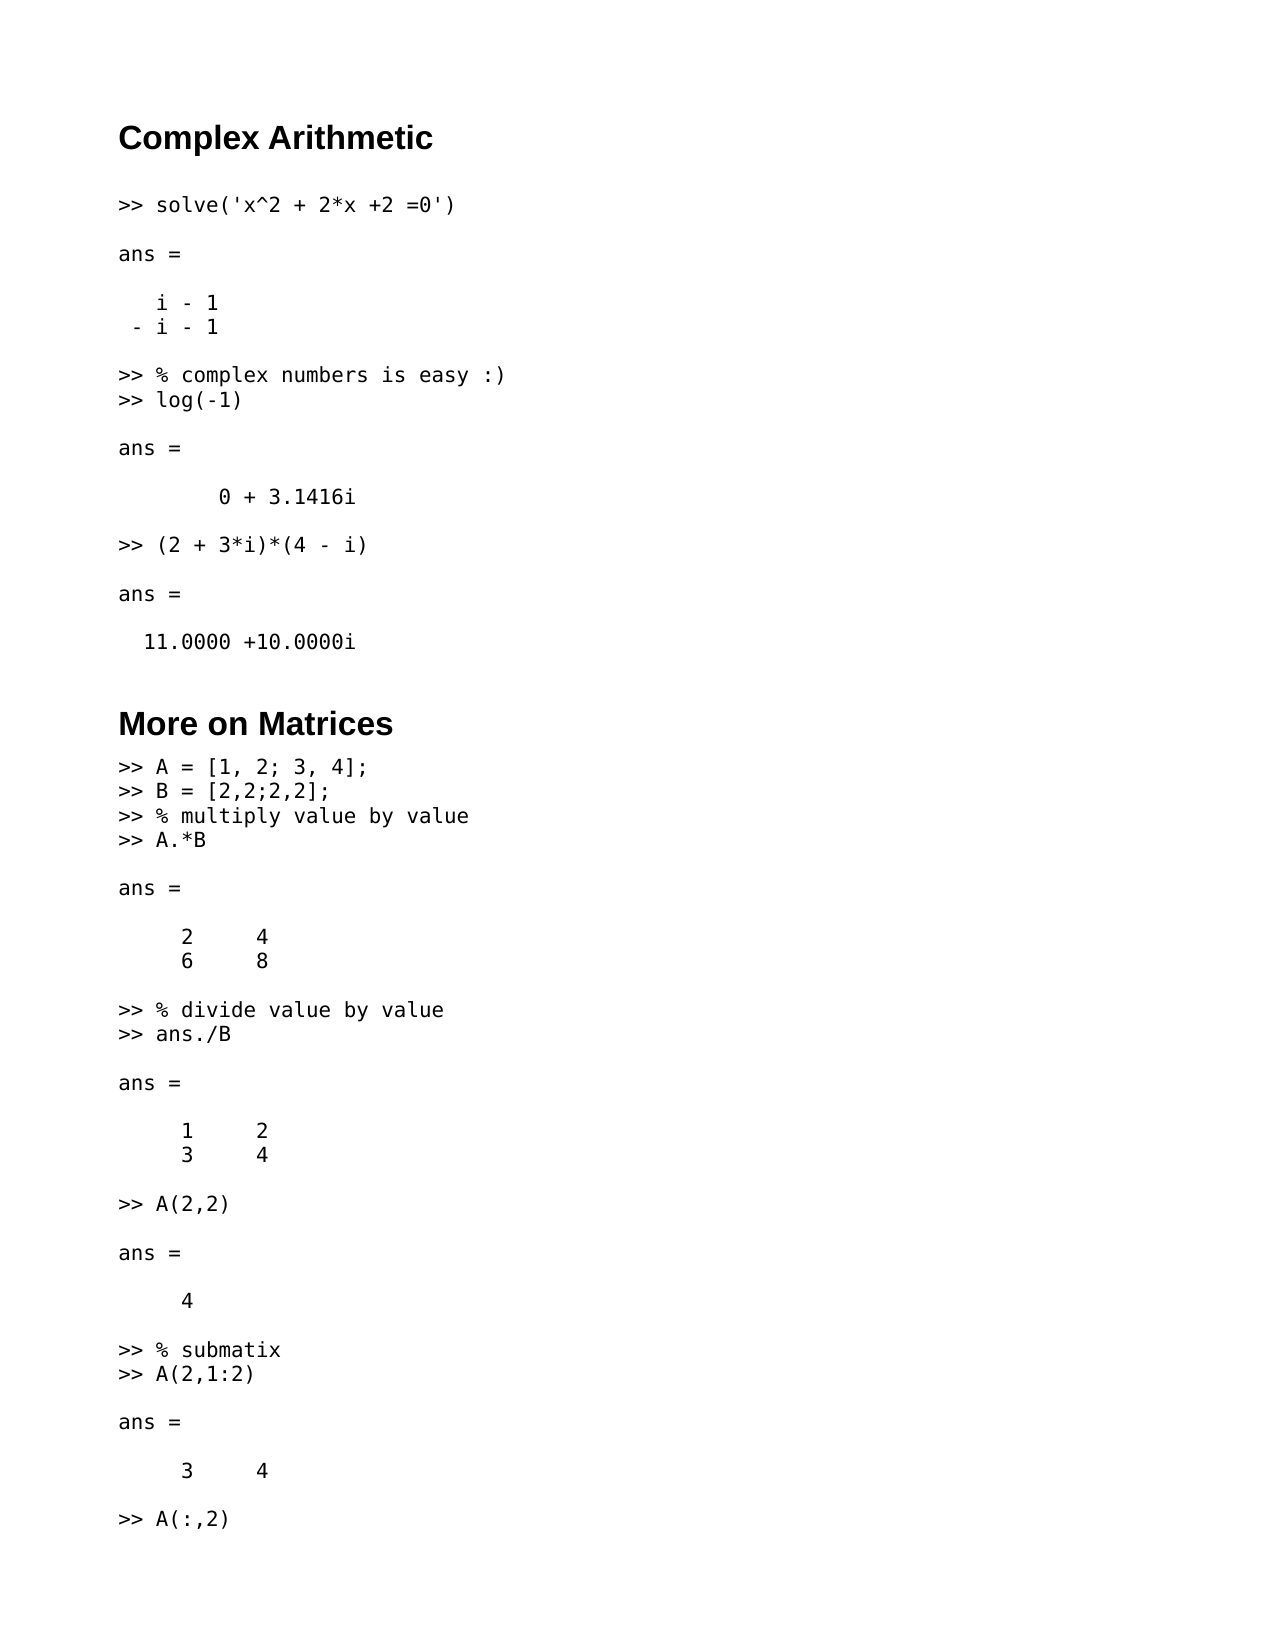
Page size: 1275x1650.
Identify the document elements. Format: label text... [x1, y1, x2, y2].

text ans = [118, 582, 1157, 606]
text ans = [118, 436, 1157, 461]
text >> log(-1) [118, 388, 1157, 412]
text >> A(:,2) [118, 1507, 1157, 1532]
text - i - 1 [118, 315, 1157, 339]
text ans = [118, 1071, 1157, 1095]
text >> A(2,2) [118, 1192, 1157, 1216]
text >> % submatix [118, 1338, 1157, 1362]
text >> solve('x^2 + 2*x +2 =0') [118, 193, 1157, 218]
text i - 1 [118, 291, 1157, 315]
text >> A = [1, 2; 3, 4]; [118, 755, 1157, 779]
text >> % multiply value by value [118, 804, 1157, 828]
text 3 4 [118, 1459, 1157, 1483]
subtitle More on Matrices [118, 704, 1157, 743]
text >> A(2,1:2) [118, 1362, 1157, 1386]
subtitle Complex Arithmetic [118, 118, 1157, 157]
text >> (2 + 3*i)*(4 - i) [118, 533, 1157, 558]
text 2 4 [118, 925, 1157, 949]
text 0 + 3.1416i [118, 485, 1157, 509]
text 3 4 [118, 1143, 1157, 1168]
text >> A.*B [118, 828, 1157, 852]
text 4 [118, 1289, 1157, 1313]
text >> B = [2,2;2,2]; [118, 779, 1157, 804]
text 11.0000 +10.0000i [118, 630, 1157, 655]
text ans = [118, 1241, 1157, 1265]
text ans = [118, 1410, 1157, 1435]
text >> % complex numbers is easy :) [118, 363, 1157, 388]
text 1 2 [118, 1119, 1157, 1143]
text ans = [118, 876, 1157, 901]
text ans = [118, 242, 1157, 266]
text >> % divide value by value [118, 998, 1157, 1022]
text 6 8 [118, 949, 1157, 973]
text >> ans./B [118, 1022, 1157, 1046]
